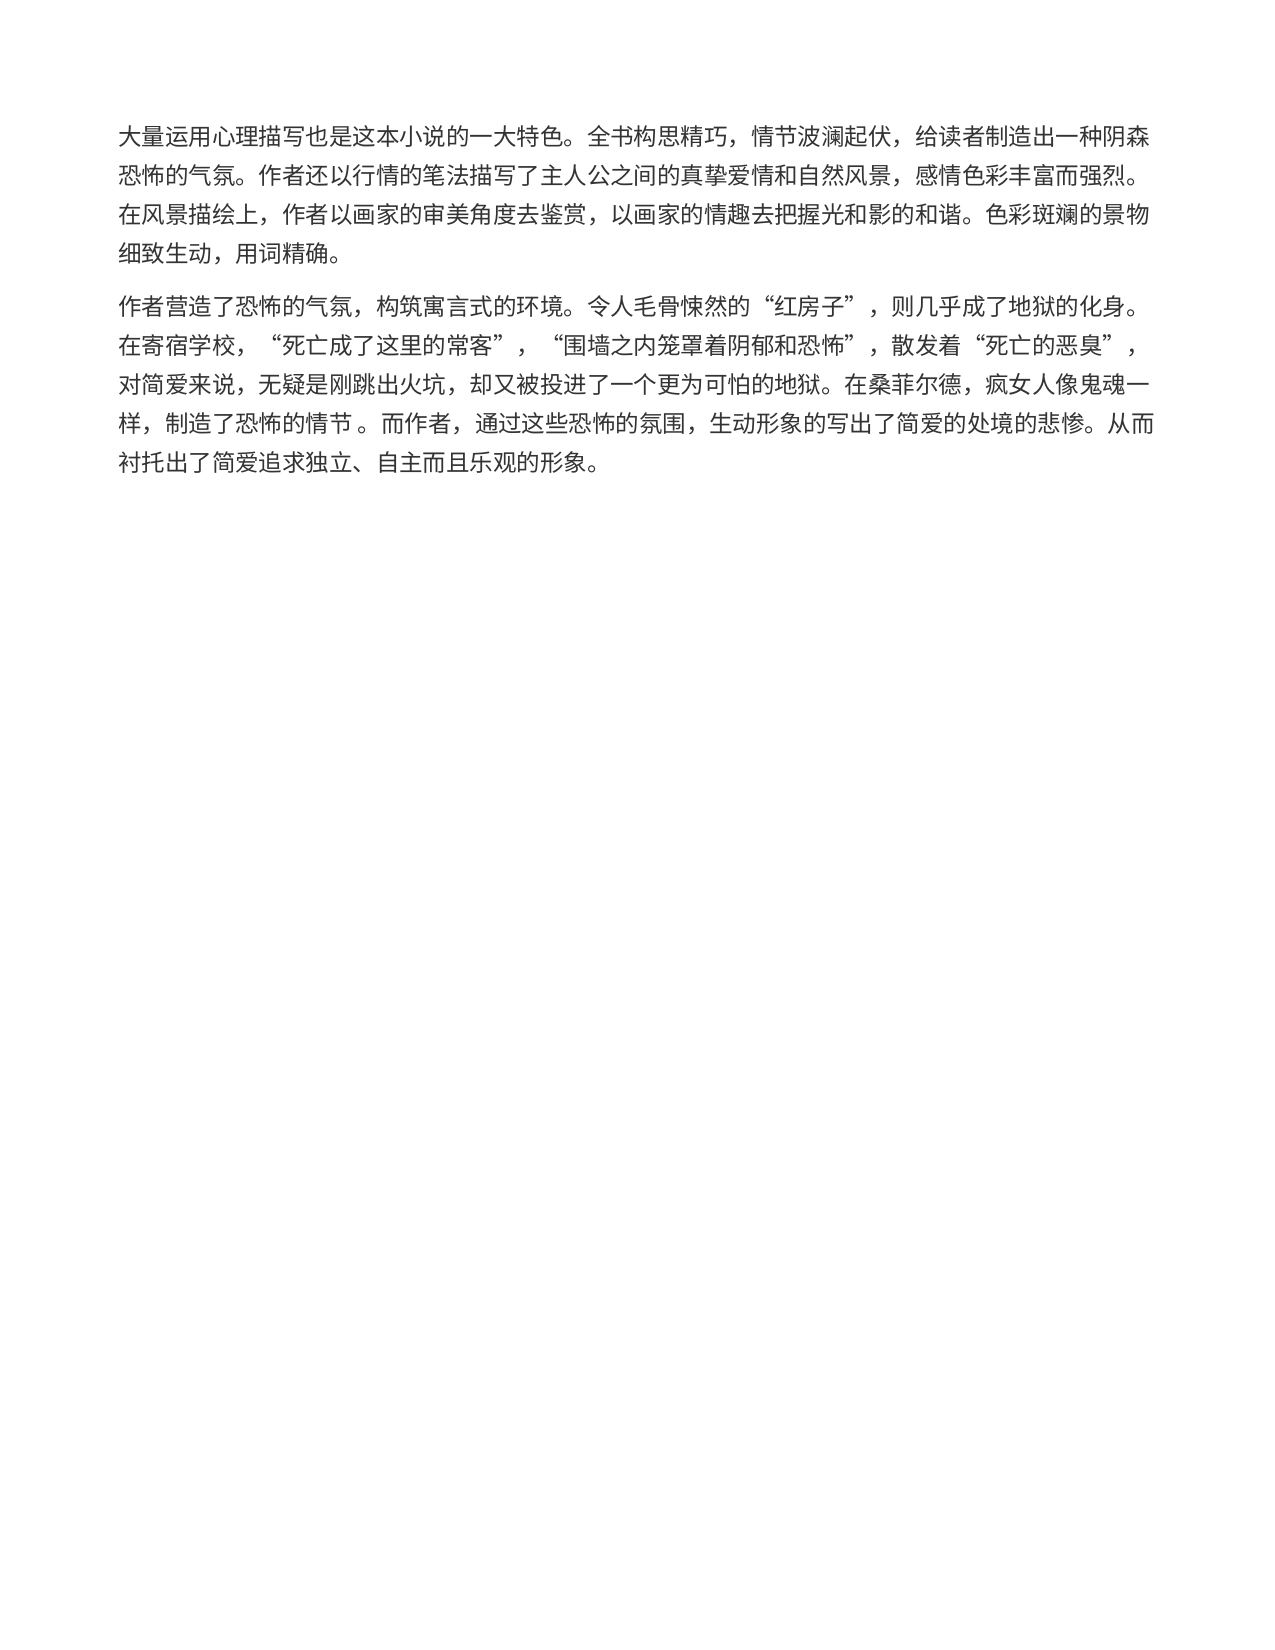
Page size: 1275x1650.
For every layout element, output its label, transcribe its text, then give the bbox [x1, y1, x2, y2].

text 作者营造了恐怖的气氛，构筑寓言式的环境。令人毛骨悚然的“红房子”，则几乎成了地狱的化身。在寄宿学校，“死亡成了这里的常客”，“围墙之内笼罩着阴郁和恐怖”，散发着“死亡的恶臭”，对简爱来说，无疑是刚跳出火坑，却又被投进了一个更为可怕的地狱。在桑菲尔德，疯女人像鬼魂一样，制造了恐怖的情节 。而作者，通过这些恐怖的氛围，生动形象的写出了简爱的处境的悲惨。从而衬托出了简爱追求独立、自主而且乐观的形象。 [118, 288, 1157, 478]
text 大量运用心理描写也是这本小说的一大特色。全书构思精巧，情节波澜起伏，给读者制造出一种阴森恐怖的气氛。作者还以行情的笔法描写了主人公之间的真挚爱情和自然风景，感情色彩丰富而强烈。在风景描绘上，作者以画家的审美角度去鉴赏，以画家的情趣去把握光和影的和谐。色彩斑斓的景物细致生动，用词精确。 [118, 118, 1157, 269]
